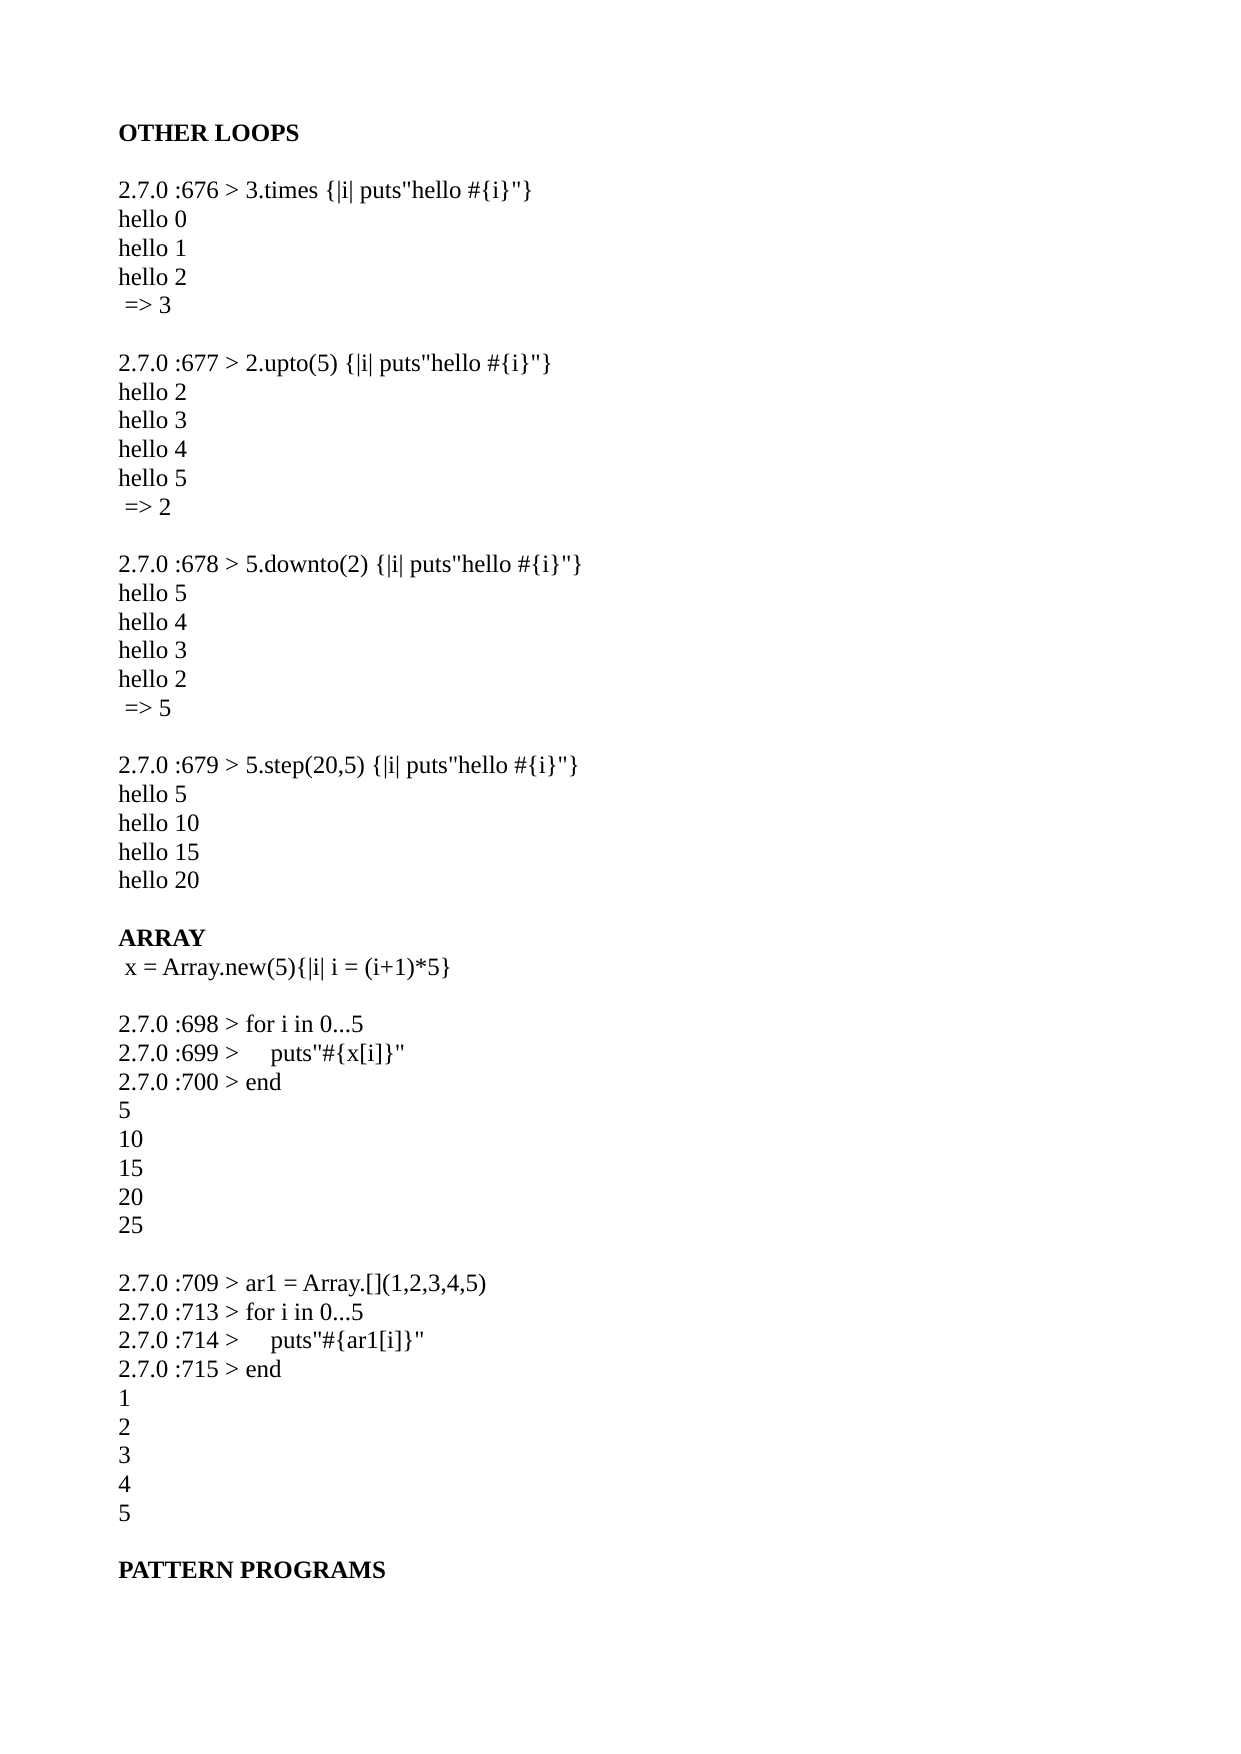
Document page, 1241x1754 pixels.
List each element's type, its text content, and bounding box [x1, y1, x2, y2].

text 4 [118, 1469, 1122, 1498]
text 20 [118, 1182, 1122, 1211]
text hello 2 [118, 377, 1122, 406]
text hello 15 [118, 837, 1122, 866]
text 15 [118, 1153, 1122, 1182]
text hello 5 [118, 578, 1122, 607]
text hello 4 [118, 607, 1122, 636]
text hello 5 [118, 779, 1122, 808]
text hello 20 [118, 866, 1122, 894]
text 5 [118, 1498, 1122, 1527]
text 2.7.0 :698 > for i in 0...5 [118, 1009, 1122, 1038]
text => 5 [118, 693, 1122, 722]
text hello 10 [118, 808, 1122, 837]
text 2.7.0 :678 > 5.downto(2) {|i| puts"hello #{i}"} [118, 549, 1122, 578]
text 2.7.0 :709 > ar1 = Array.[](1,2,3,4,5) [118, 1268, 1122, 1297]
text 2.7.0 :676 > 3.times {|i| puts"hello #{i}"} [118, 176, 1122, 204]
text 5 [118, 1096, 1122, 1124]
text => 2 [118, 492, 1122, 521]
text ARRAY [118, 923, 1122, 952]
text 2.7.0 :715 > end [118, 1354, 1122, 1383]
text OTHER LOOPS [118, 118, 1122, 147]
text 2.7.0 :679 > 5.step(20,5) {|i| puts"hello #{i}"} [118, 751, 1122, 779]
text 2.7.0 :677 > 2.upto(5) {|i| puts"hello #{i}"} [118, 348, 1122, 377]
text 1 [118, 1383, 1122, 1412]
text hello 1 [118, 233, 1122, 262]
text PATTERN PROGRAMS [118, 1556, 1122, 1584]
text hello 0 [118, 204, 1122, 233]
text 2.7.0 :714 > puts"#{ar1[i]}" [118, 1326, 1122, 1354]
text x = Array.new(5){|i| i = (i+1)*5} [118, 952, 1122, 981]
text 2.7.0 :699 > puts"#{x[i]}" [118, 1038, 1122, 1067]
text 2 [118, 1412, 1122, 1441]
text 2.7.0 :700 > end [118, 1067, 1122, 1096]
text 10 [118, 1124, 1122, 1153]
text 2.7.0 :713 > for i in 0...5 [118, 1297, 1122, 1326]
text hello 2 [118, 262, 1122, 291]
text 25 [118, 1211, 1122, 1239]
text hello 3 [118, 636, 1122, 664]
text 3 [118, 1441, 1122, 1469]
text hello 5 [118, 463, 1122, 492]
text hello 2 [118, 664, 1122, 693]
text hello 4 [118, 434, 1122, 463]
text hello 3 [118, 406, 1122, 434]
text => 3 [118, 291, 1122, 319]
